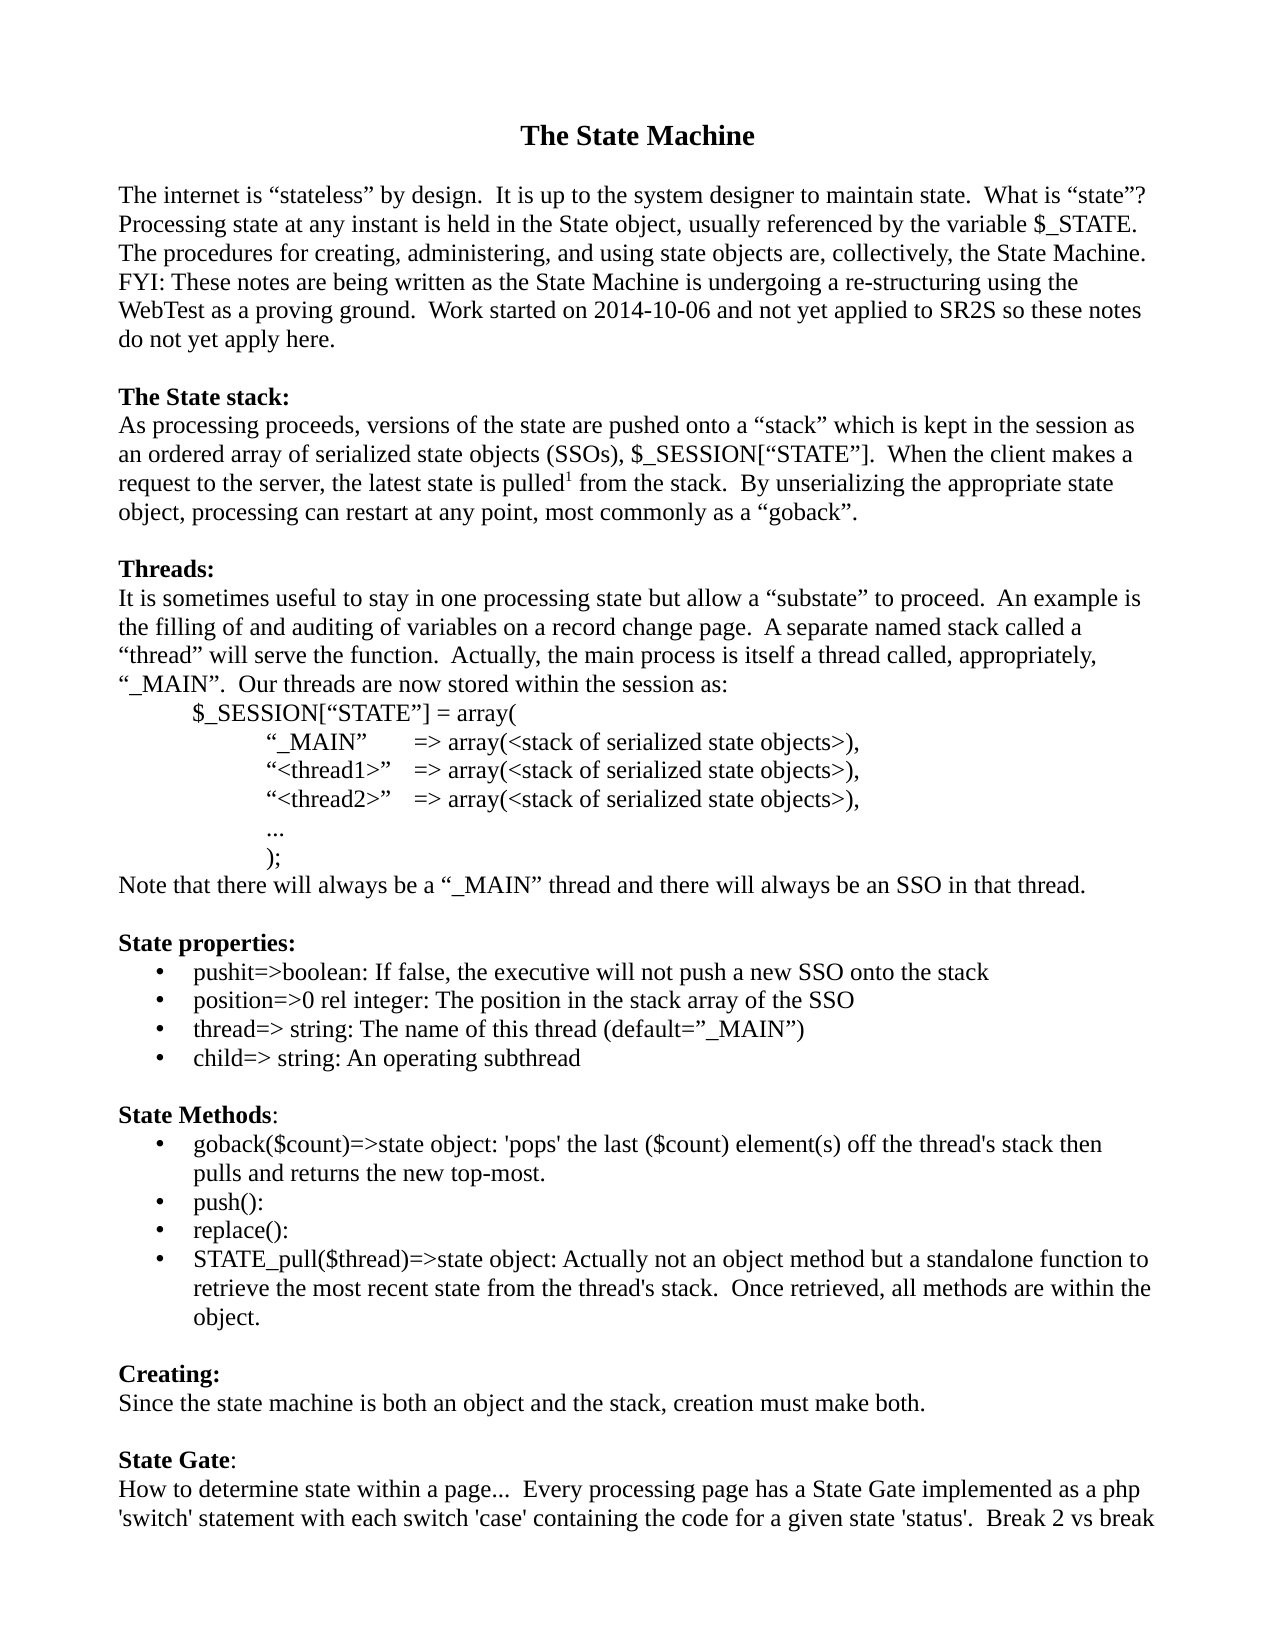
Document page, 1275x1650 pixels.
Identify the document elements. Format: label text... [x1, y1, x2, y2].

text Since the state machine is both an object and the stack, creation must make both. [118, 1388, 1157, 1417]
text Note that there will always be a “_MAIN” thread and there will always be an SSO in that thread. [118, 870, 1157, 899]
text The State stack: [118, 382, 1157, 410]
text State Methods: [118, 1100, 1157, 1129]
list position=>0 rel integer: The position in the stack array of the SSO [156, 985, 1157, 1014]
text Creating: [118, 1359, 1157, 1388]
text It is sometimes useful to stay in one processing state but allow a “substate” to proceed. An example is the filling of and auditing of variables on a record change page. A separate named stack called a “thread” will serve the function. Actually, the main process is itself a thread called, appropriately, “_MAIN”. Our threads are now stored within the session as: [118, 583, 1157, 698]
list child=> string: An operating subthread [156, 1043, 1157, 1072]
text “<thread2>” => array(<stack of serialized state objects>), [118, 784, 1157, 813]
list goback($count)=>state object: 'pops' the last ($count) element(s) off the thread's stack then pulls and returns the new top-most. [156, 1129, 1157, 1187]
list thread=> string: The name of this thread (default=”_MAIN”) [156, 1014, 1157, 1043]
text “_MAIN” => array(<stack of serialized state objects>), [118, 727, 1157, 755]
text ); [118, 842, 1157, 870]
list replace(): [156, 1215, 1157, 1244]
list pushit=>boolean: If false, the executive will not push a new SSO onto the stack [156, 957, 1157, 985]
text Threads: [118, 554, 1157, 583]
text State properties: [118, 928, 1157, 957]
text As processing proceeds, versions of the state are pushed onto a “stack” which is kept in the session as an ordered array of serialized state objects (SSOs), $_SESSION[“STATE”]. When the client makes a request to the server, the latest state is pulled from the stack. By unserializing the appropriate state object, processing can restart at any point, most commonly as a “goback”. [118, 410, 1157, 525]
text The State Machine [118, 118, 1157, 152]
text How to determine state within a page... Every processing page has a State Gate implemented as a php 'switch' statement with each switch 'case' containing the code for a given state 'status'. Break 2 vs break [118, 1474, 1157, 1532]
list STATE_pull($thread)=>state object: Actually not an object method but a standalone function to retrieve the most recent state from the thread's stack. Once retrieved, all methods are within the object. [156, 1244, 1157, 1330]
text State Gate: [118, 1445, 1157, 1474]
list push(): [156, 1187, 1157, 1215]
text $_SESSION[“STATE”] = array( [118, 698, 1157, 727]
text ... [118, 813, 1157, 842]
text The internet is “stateless” by design. It is up to the system designer to maintain state. What is “state”? Processing state at any instant is held in the State object, usually referenced by the variable $_STATE. The procedures for creating, administering, and using state objects are, collectively, the State Machine. FYI: These notes are being written as the State Machine is undergoing a re-structuring using the WebTest as a proving ground. Work started on 2014-10-06 and not yet applied to SR2S so these notes do not yet apply here. [118, 180, 1157, 353]
text “<thread1>” => array(<stack of serialized state objects>), [118, 755, 1157, 784]
